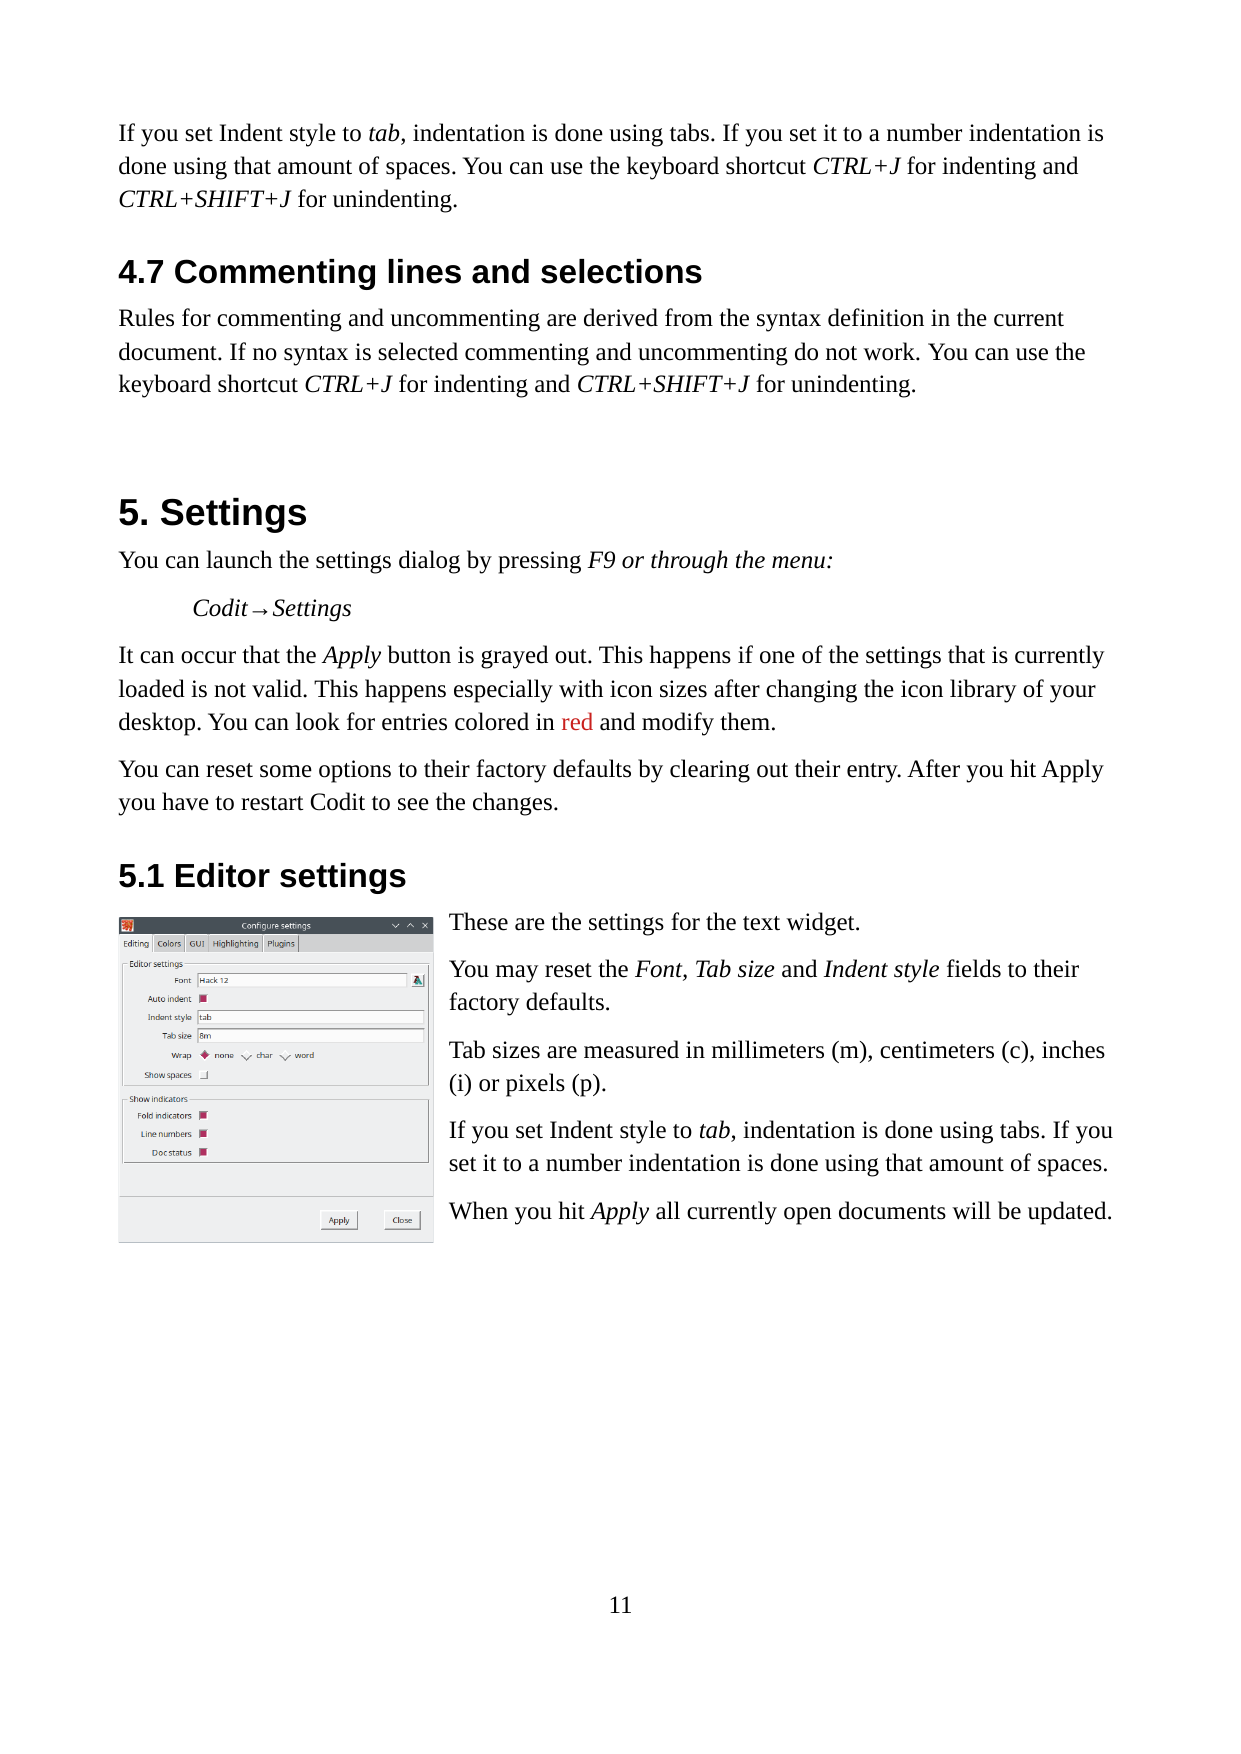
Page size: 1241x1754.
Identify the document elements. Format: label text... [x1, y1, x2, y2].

subtitle 5. Settings [118, 490, 1122, 533]
picture [118, 917, 434, 1243]
text You may reset the Font, Tab size and Indent style fields to their factory defaults. [448, 954, 1122, 1016]
text If you set Indent style to tab, indentation is done using tabs. If you set it to a number indentation is done using that amount of spaces. [448, 1116, 1122, 1177]
text You can reset some options to their factory defaults by clearing out their entry. After you hit Apply you have to restart Codit to see the changes. [118, 754, 1122, 816]
text It can occur that the Apply button is grayed out. This happens if one of the settings that is currently loaded is not valid. This happens especially with icon sizes after changing the icon library of your desktop. You can look for entries colored in red and modify them. [118, 641, 1122, 735]
subtitle 5.1 Editor settings [118, 856, 1122, 894]
text When you hit Apply all currently open documents will be updated. [448, 1196, 1122, 1225]
subtitle 4.7 Commenting lines and selections [118, 253, 1122, 291]
text Codit→Settings [118, 593, 1122, 622]
text These are the settings for the text widget. [104, 902, 1122, 1258]
text Rules for commenting and uncommenting are derived from the syntax definition in the current document. If no syntax is selected commenting and uncommenting do not work. You can use the keyboard shortcut CTRL+J for indenting and CTRL+SHIFT+J for unindenting. [118, 303, 1122, 398]
text If you set Indent style to tab, indentation is done using tabs. If you set it to a number indentation is done using that amount of spaces. You can use the keyboard shortcut CTRL+J for indenting and CTRL+SHIFT+J for unindenting. [118, 118, 1122, 213]
text Tab sizes are measured in millimeters (m), centimeters (c), inches (i) or pixels (p). [448, 1035, 1122, 1097]
text You can launch the settings dialog by pressing F9 or through the menu: [118, 545, 1122, 574]
